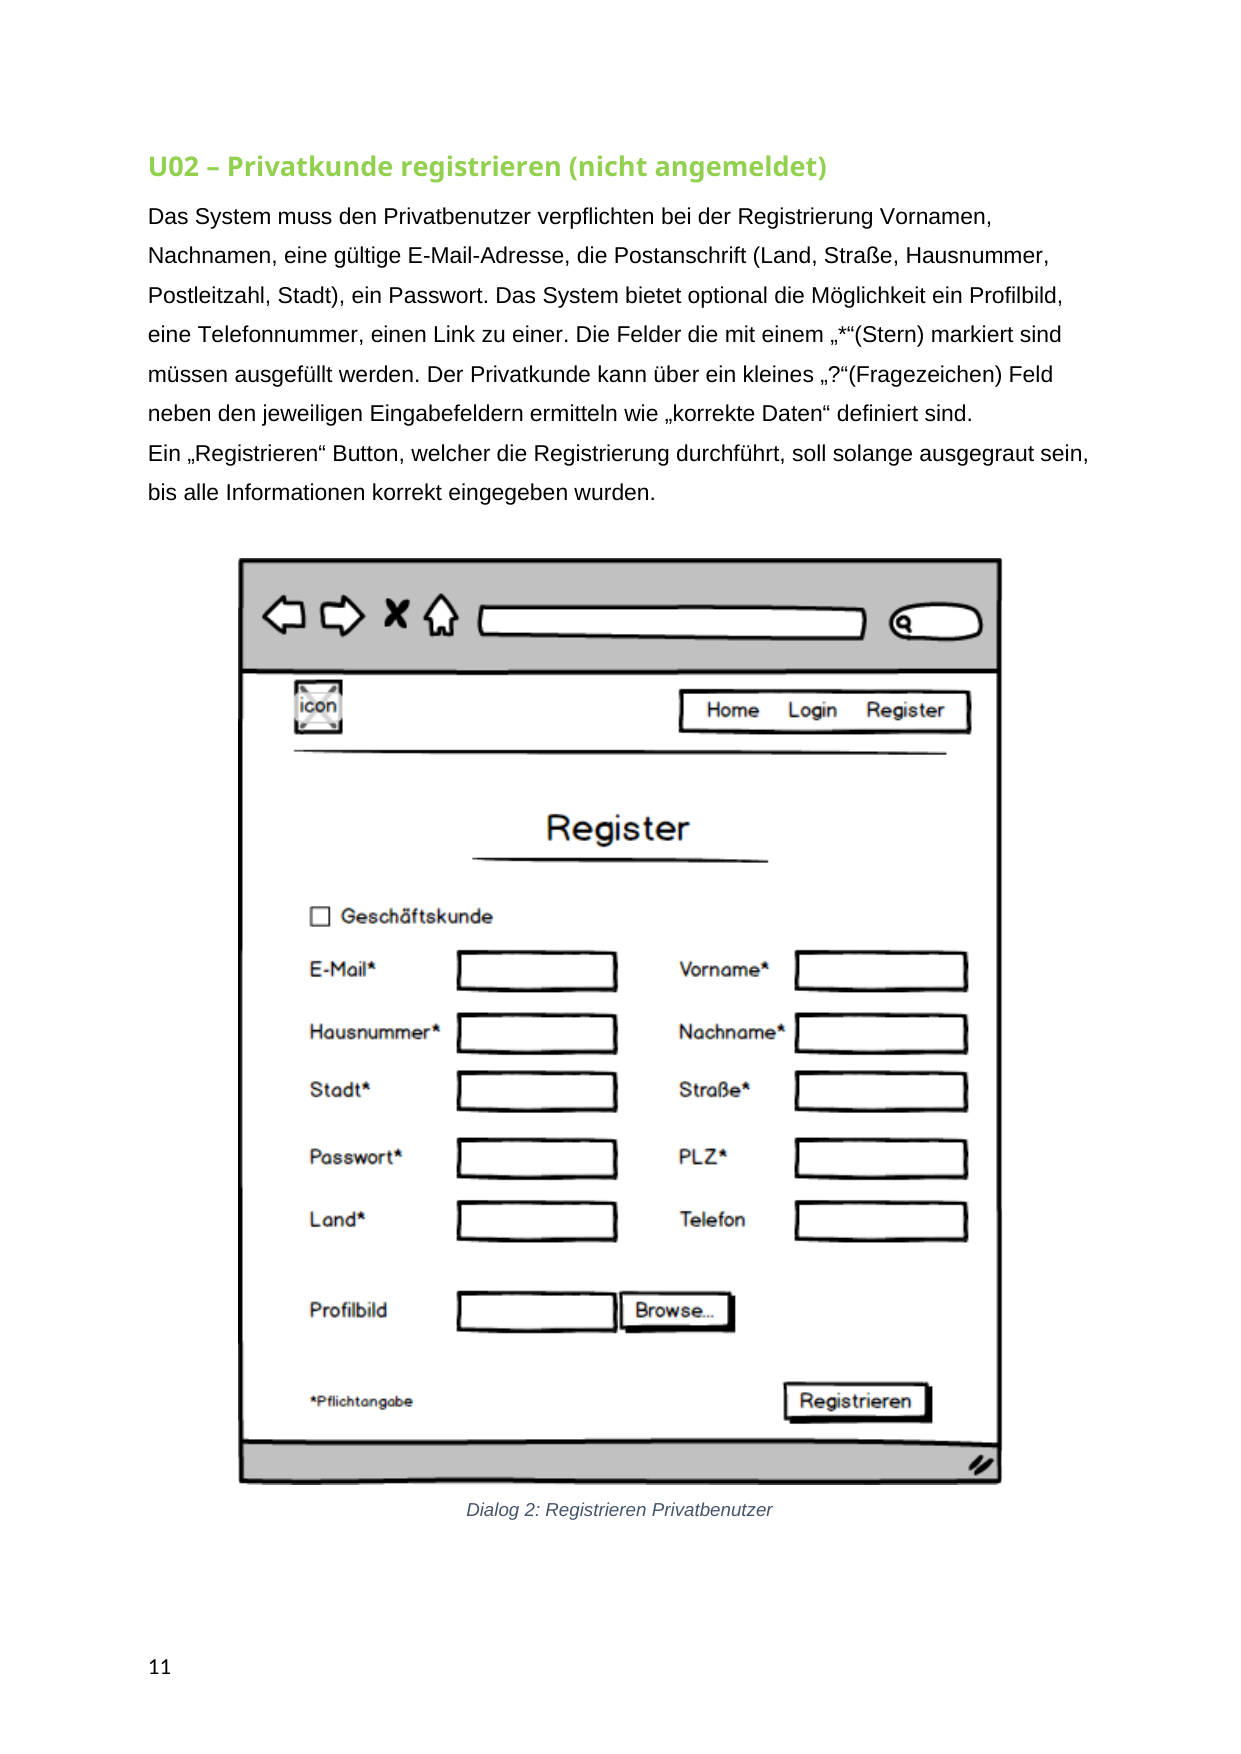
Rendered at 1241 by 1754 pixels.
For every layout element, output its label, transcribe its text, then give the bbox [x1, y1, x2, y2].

text Dialog 2: Registrieren Privatbenutzer [148, 1499, 1093, 1520]
text U02 – Privatkunde registrieren (nicht angemeldet) [148, 148, 1093, 184]
text Das System muss den Privatbenutzer verpflichten bei der Registrierung Vornamen, Nachnamen, eine gültige E-Mail-Adresse, die Postanschrift (Land, Straße, Hausnummer, Postleitzahl, Stadt), ein Passwort. Das System bietet optional die Möglichkeit ein Profilbild, eine Telefonnummer, einen Link zu einer. Die Felder die mit einem „*“(Stern) markiert sind müssen ausgefüllt werden. Der Privatkunde kann über ein kleines „?“(Fragezeichen) Feld neben den jeweiligen Eingabefeldern ermitteln wie „korrekte Daten“ definiert sind. [148, 203, 1093, 427]
picture [238, 558, 1003, 1485]
text Ein „Registrieren“ Button, welcher die Registrierung durchführt, soll solange ausgegraut sein, bis alle Informationen korrekt eingegeben wurden. [148, 440, 1093, 506]
